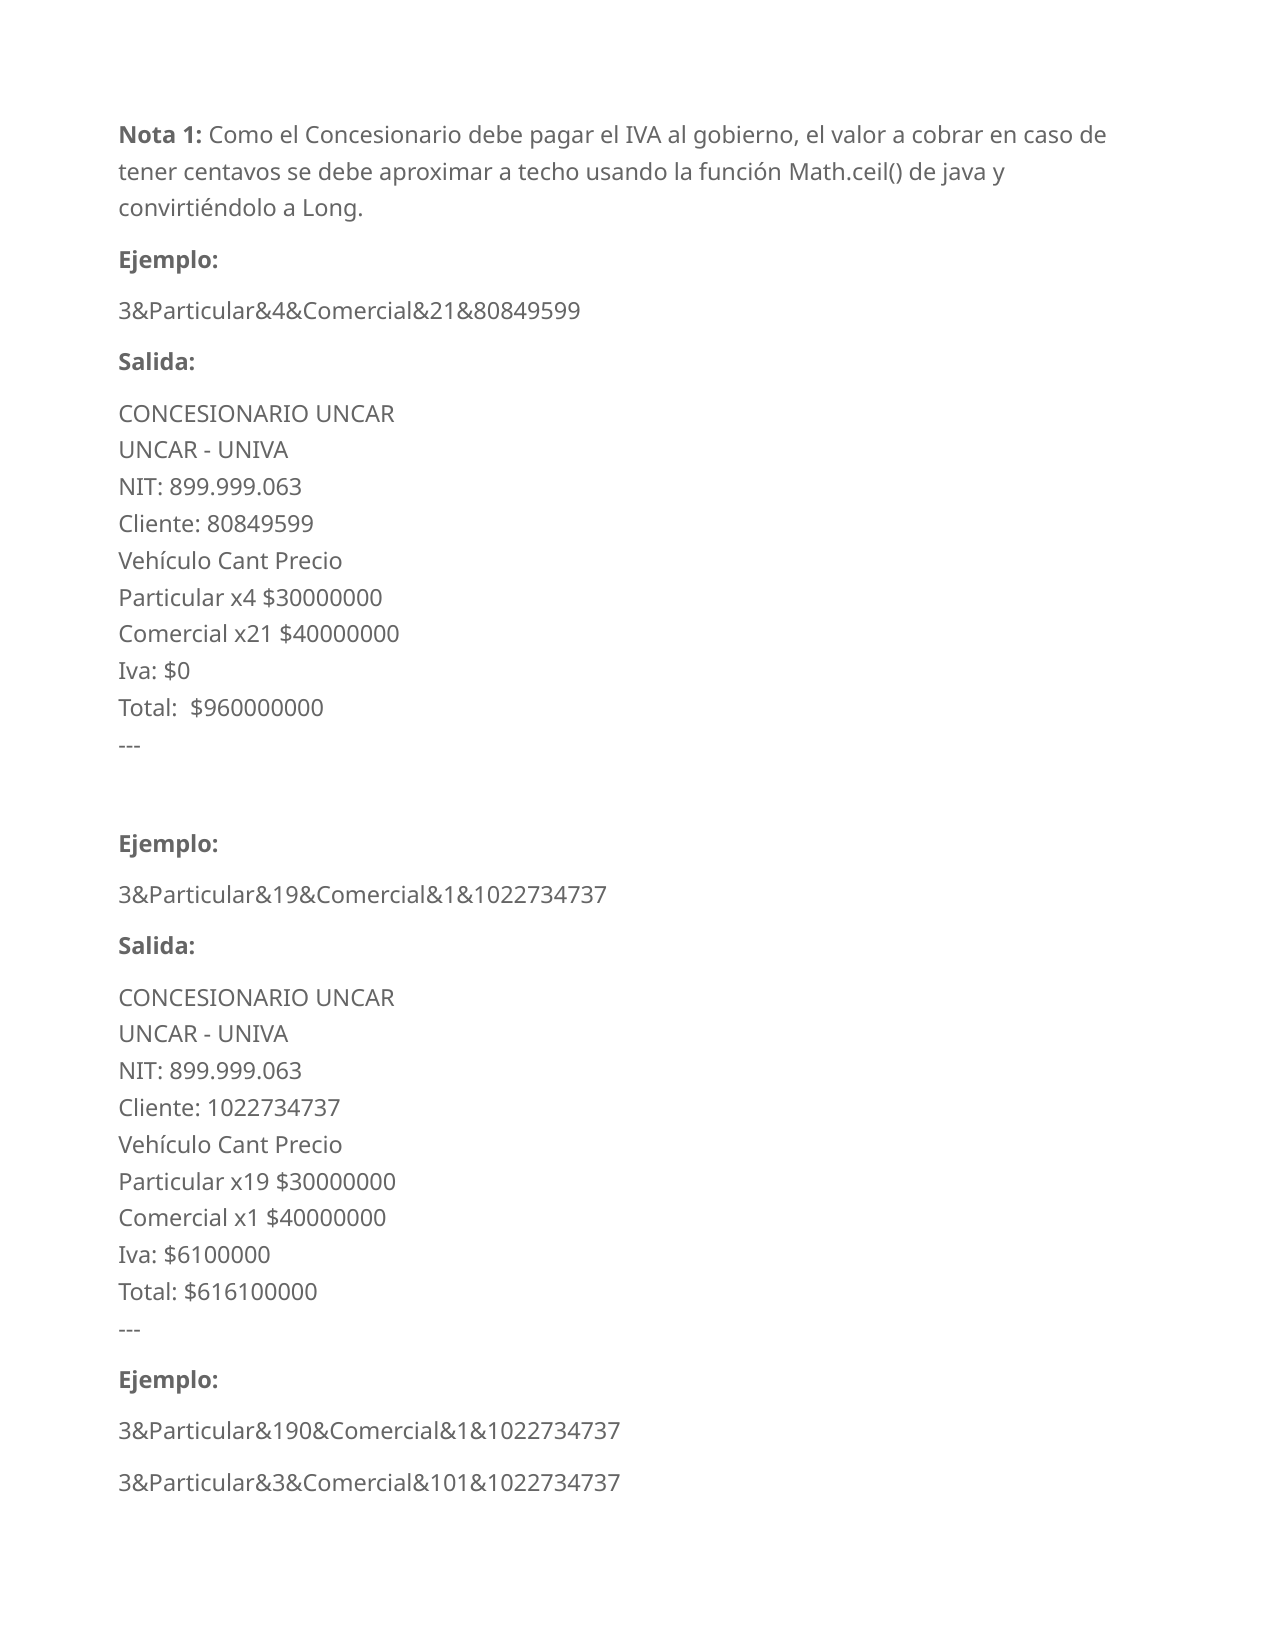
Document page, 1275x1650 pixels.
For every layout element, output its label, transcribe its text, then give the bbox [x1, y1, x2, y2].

text 3&Particular&4&Comercial&21&80849599 [118, 294, 1157, 326]
text CONCESIONARIO UNCAR UNCAR - UNIVA NIT: 899.999.063 Cliente: 1022734737 Vehículo Cant Precio Particular x19 $30000000 Comercial x1 $40000000 Iva: $6100000 Total: $616100000 --- [118, 981, 1157, 1344]
text Ejemplo: [118, 827, 1157, 859]
text Ejemplo: [118, 1363, 1157, 1395]
text 3&Particular&3&Comercial&101&1022734737 [118, 1466, 1157, 1498]
text Salida: [118, 930, 1157, 962]
text CONCESIONARIO UNCAR UNCAR - UNIVA NIT: 899.999.063 Cliente: 80849599 Vehículo Cant Precio Particular x4 $30000000 Comercial x21 $40000000 Iva: $0 Total: $960000000 --- [118, 397, 1157, 760]
text Salida: [118, 346, 1157, 378]
text 3&Particular&19&Comercial&1&1022734737 [118, 878, 1157, 910]
text 3&Particular&190&Comercial&1&1022734737 [118, 1415, 1157, 1447]
text Ejemplo: [118, 243, 1157, 275]
text Nota 1: Como el Concesionario debe pagar el IVA al gobierno, el valor a cobrar en caso de tener centavos se debe aproximar a techo usando la función Math.ceil() de java y convirtiéndolo a Long. [118, 118, 1157, 224]
